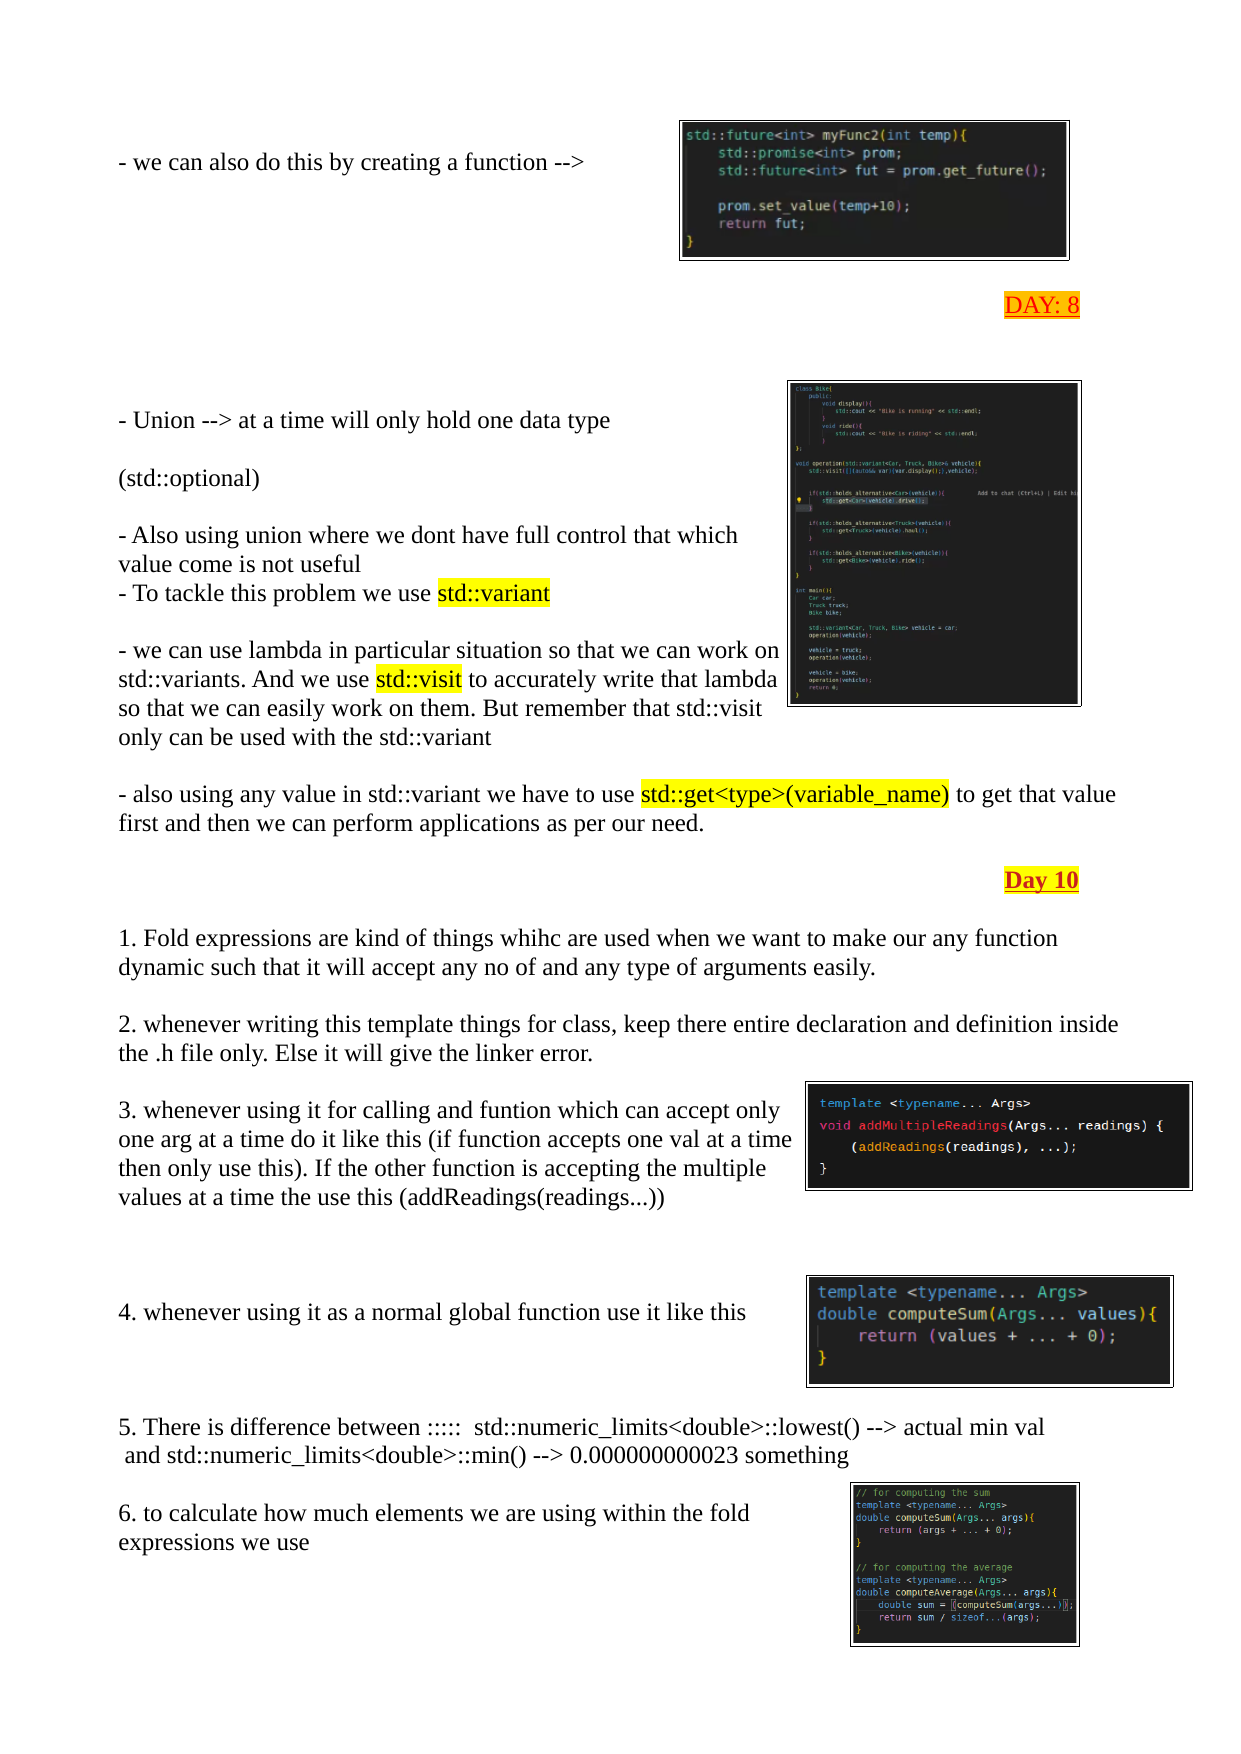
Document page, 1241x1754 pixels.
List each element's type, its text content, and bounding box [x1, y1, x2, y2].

text - To tackle this problem we use std::variant [118, 578, 787, 607]
text [1080, 1498, 1122, 1556]
text [1070, 147, 1122, 176]
text [1082, 463, 1122, 492]
picture [790, 383, 1078, 704]
text and std::numeric_limits<double>::min() --> 0.000000000023 something [118, 1441, 1122, 1469]
text 1. Fold expressions are kind of things whihc are used when we want to make our any function dynamic such that it will accept any no of and any type of arguments easily. [118, 923, 1122, 981]
text (std::optional) [118, 463, 787, 492]
picture [809, 1277, 1170, 1384]
text 2. whenever writing this template things for class, keep there entire declaration and definition inside the .h file only. Else it will give the linker error. [118, 1009, 1122, 1067]
text 4. whenever using it as a normal global function use it like this [118, 1297, 806, 1326]
text 5. There is difference between ::::: std::numeric_limits<double>::lowest() --> actual min val [118, 1412, 1122, 1441]
picture [853, 1485, 1077, 1643]
text Day 10 [118, 866, 1122, 894]
text 6. to calculate how much elements we are using within the fold expressions we use [118, 1498, 850, 1556]
text - we can use lambda in particular situation so that we can work on std::variants. And we use std::visit to accurately write that lambda so that we can easily work on them. But remember that std::visit only can be used with the std::variant [118, 636, 1122, 751]
text - also using any value in std::variant we have to use std::get<type>(variable_name) to get that value first and then we can perform applications as per our need. [118, 779, 1122, 837]
text [1082, 578, 1122, 607]
picture [807, 1084, 1190, 1188]
text - Union --> at a time will only hold one data type [118, 406, 787, 434]
text - we can also do this by creating a function --> [118, 147, 679, 176]
text [1082, 521, 1122, 578]
text [1082, 406, 1122, 434]
text - Also using union where we dont have full control that which value come is not useful [118, 521, 787, 578]
text 3. whenever using it for calling and funtion which can accept only one arg at a time do it like this (if function accepts one val at a time then only use this). If the other function is accepting the multiple values at a time the use this (addReadings(readings...)) [118, 1096, 1122, 1211]
text DAY: 8 [118, 291, 1122, 319]
picture [682, 122, 1067, 257]
